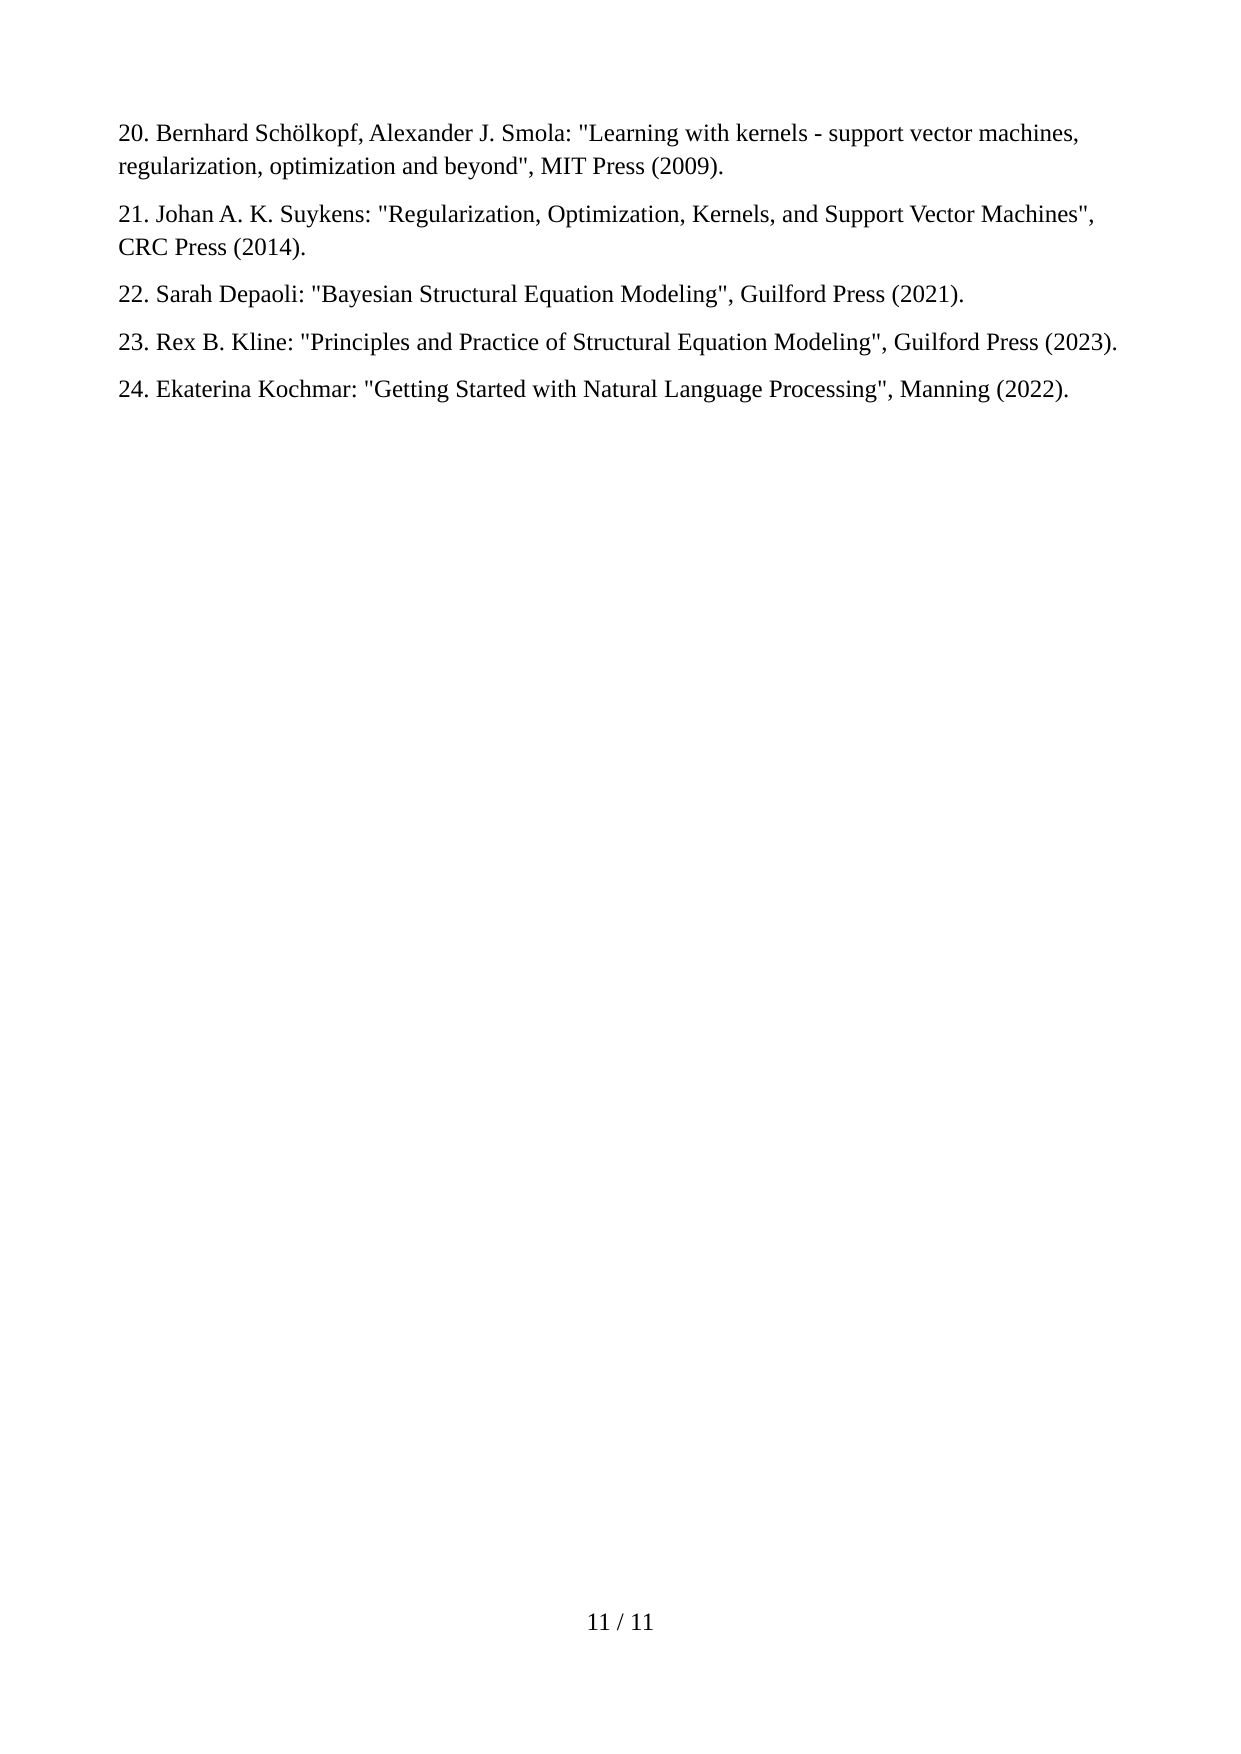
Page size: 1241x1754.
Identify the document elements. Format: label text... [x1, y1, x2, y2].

text 20. Bernhard Schölkopf, Alexander J. Smola: "Learning with kernels - support vector machines, regularization, optimization and beyond", MIT Press (2009). [118, 118, 1122, 180]
text 24. Ekaterina Kochmar: "Getting Started with Natural Language Processing", Manning (2022). [118, 374, 1122, 403]
text 21. Johan A. K. Suykens: "Regularization, Optimization, Kernels, and Support Vector Machines", CRC Press (2014). [118, 199, 1122, 261]
text 23. Rex B. Kline: "Principles and Practice of Structural Equation Modeling", Guilford Press (2023). [118, 327, 1122, 356]
text 22. Sarah Depaoli: "Bayesian Structural Equation Modeling", Guilford Press (2021). [118, 279, 1122, 308]
